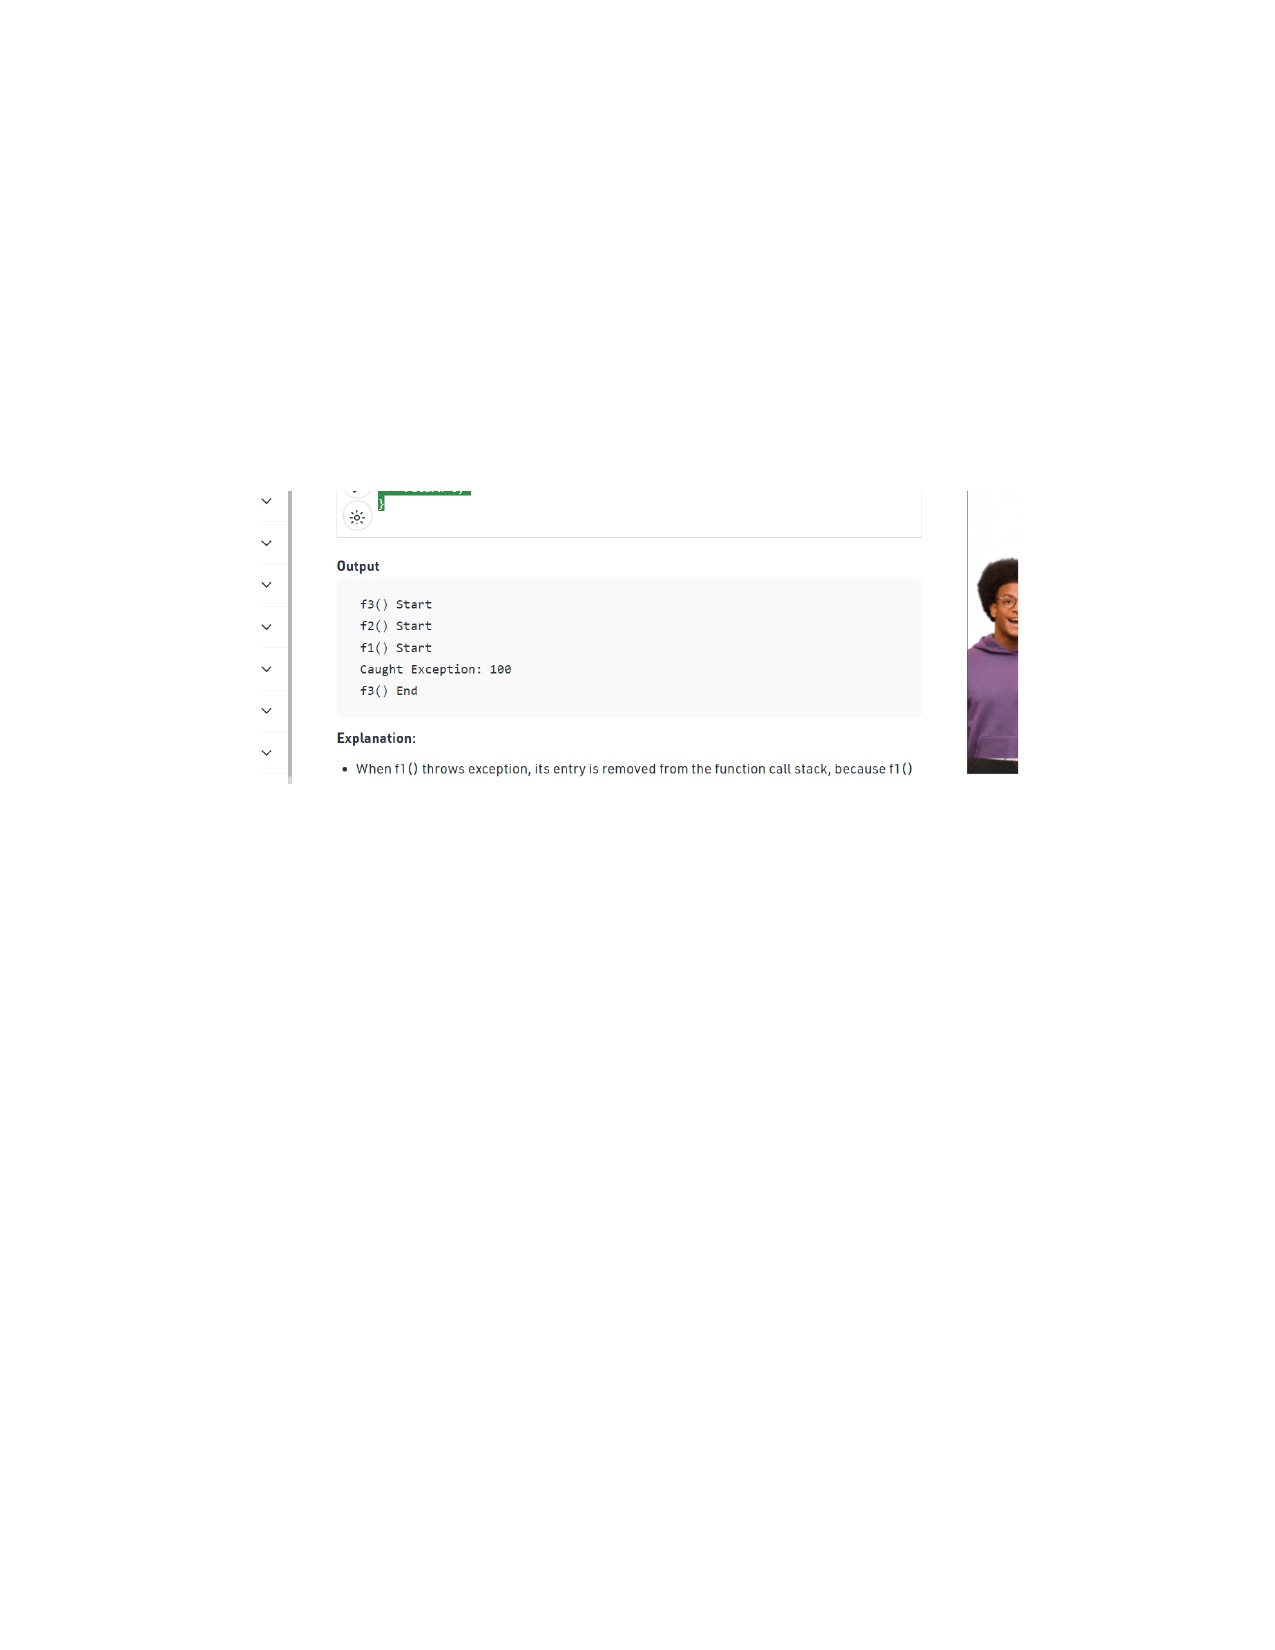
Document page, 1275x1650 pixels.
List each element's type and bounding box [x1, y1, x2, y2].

picture [261, 491, 1019, 784]
